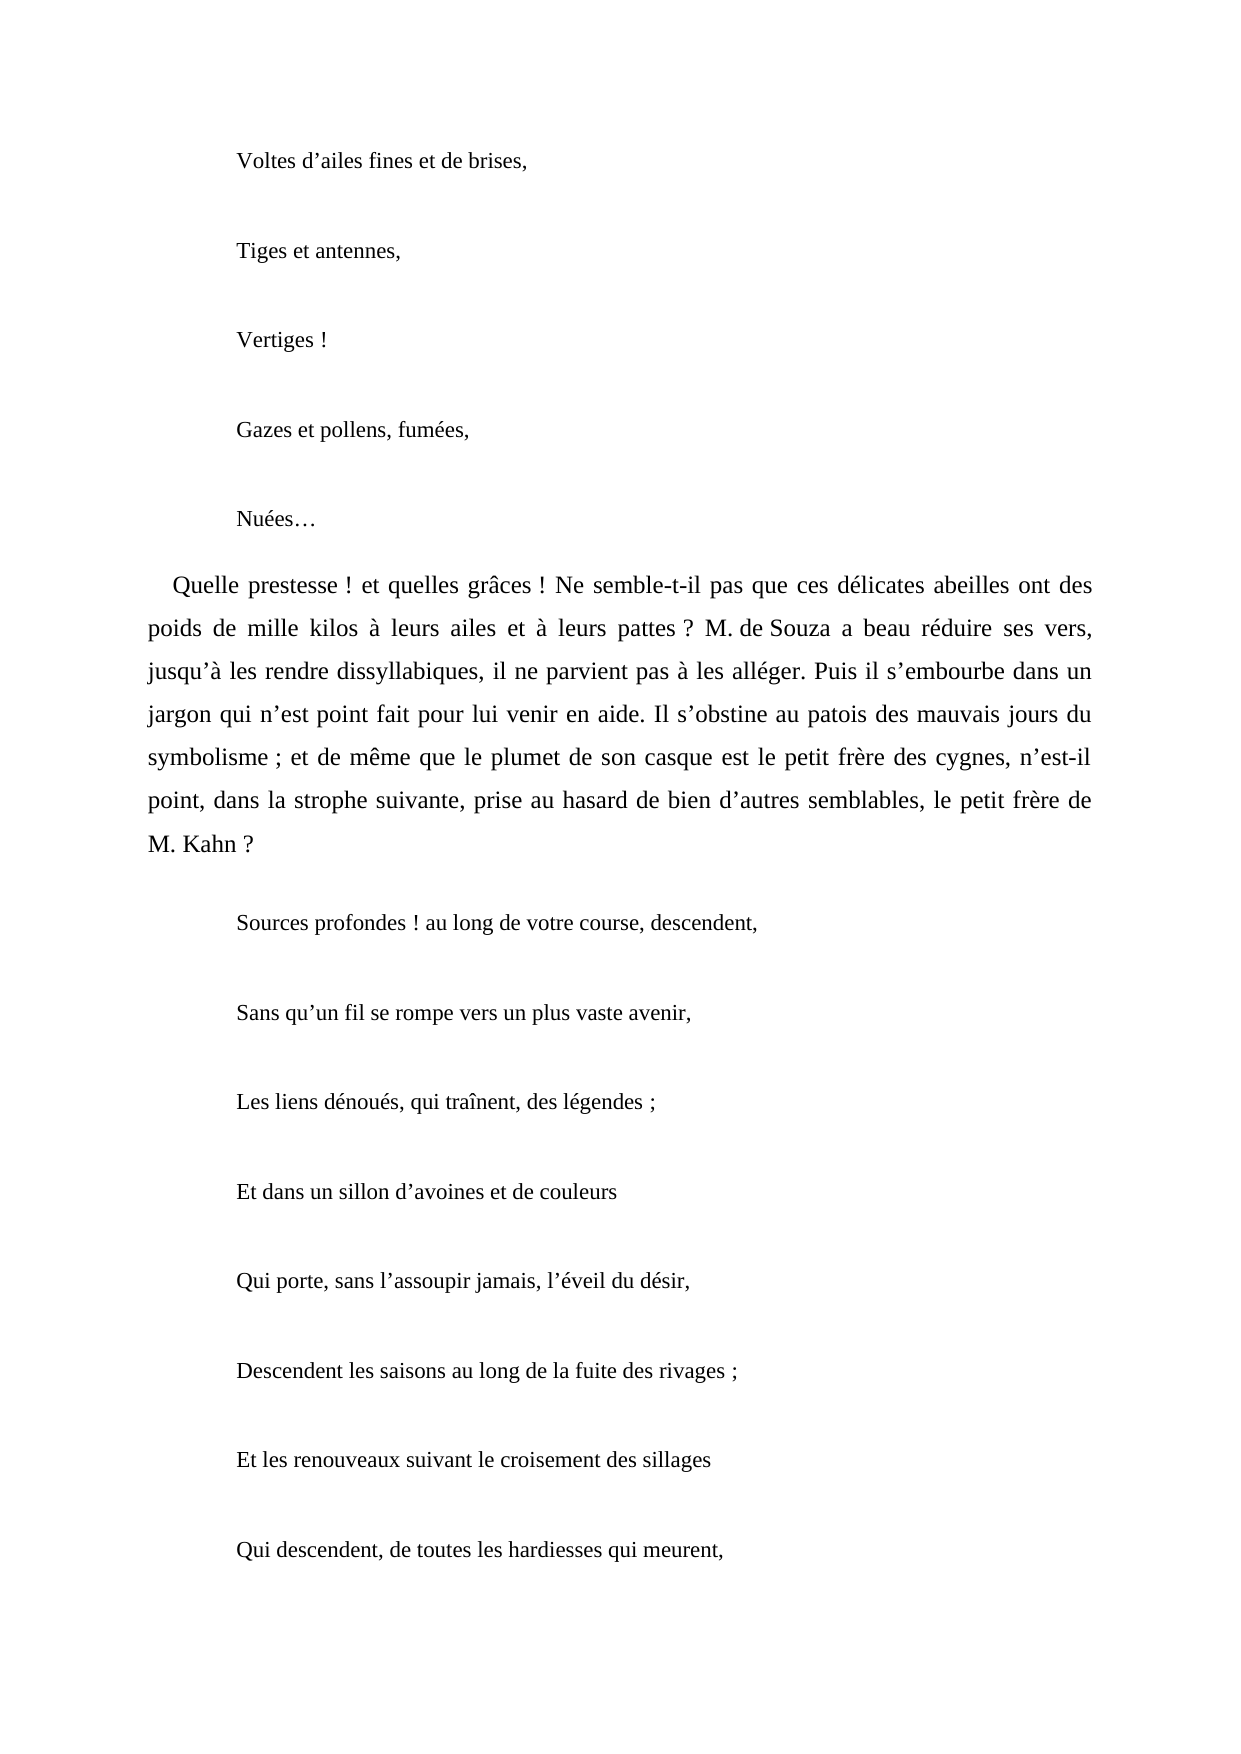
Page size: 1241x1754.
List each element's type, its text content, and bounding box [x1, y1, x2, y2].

text Les liens dénoués, qui traînent, des légendes ; [236, 1088, 1093, 1115]
text Vertiges ! [236, 327, 1093, 353]
text Qui porte, sans l’assoupir jamais, l’éveil du désir, [236, 1267, 1093, 1294]
text Descendent les saisons au long de la fuite des rivages ; [236, 1357, 1093, 1383]
text Voltes d’ailes fines et de brises, [236, 148, 1093, 174]
text Qui descendent, de toutes les hardiesses qui meurent, [236, 1536, 1093, 1562]
text Tiges et antennes, [236, 237, 1093, 263]
text Quelle prestesse ! et quelles grâces ! Ne semble-t-il pas que ces délicates abeilles ont des poids de mille kilos à leurs ailes et à leurs pattes ? M. de Souza a beau réduire ses vers, jusqu’à les rendre dissyllabiques, il ne parvient pas à les alléger. Puis il s’embourbe dans un jargon qui n’est point fait pour lui venir en aide. Il s’obstine au patois des mauvais jours du symbolisme ; et de même que le plumet de son casque est le petit frère des cygnes, n’est-il point, dans la strophe suivante, prise au hasard de bien d’autres semblables, le petit frère de M. Kahn ? [148, 570, 1093, 857]
text Gazes et pollens, fumées, [236, 416, 1093, 442]
text Et les renouveaux suivant le croisement des sillages [236, 1446, 1093, 1473]
text Et dans un sillon d’avoines et de couleurs [236, 1178, 1093, 1204]
text Nuées… [236, 506, 1093, 532]
text Sans qu’un fil se rompe vers un plus vaste avenir, [236, 999, 1093, 1025]
text Sources profondes ! au long de votre course, descendent, [236, 909, 1093, 936]
